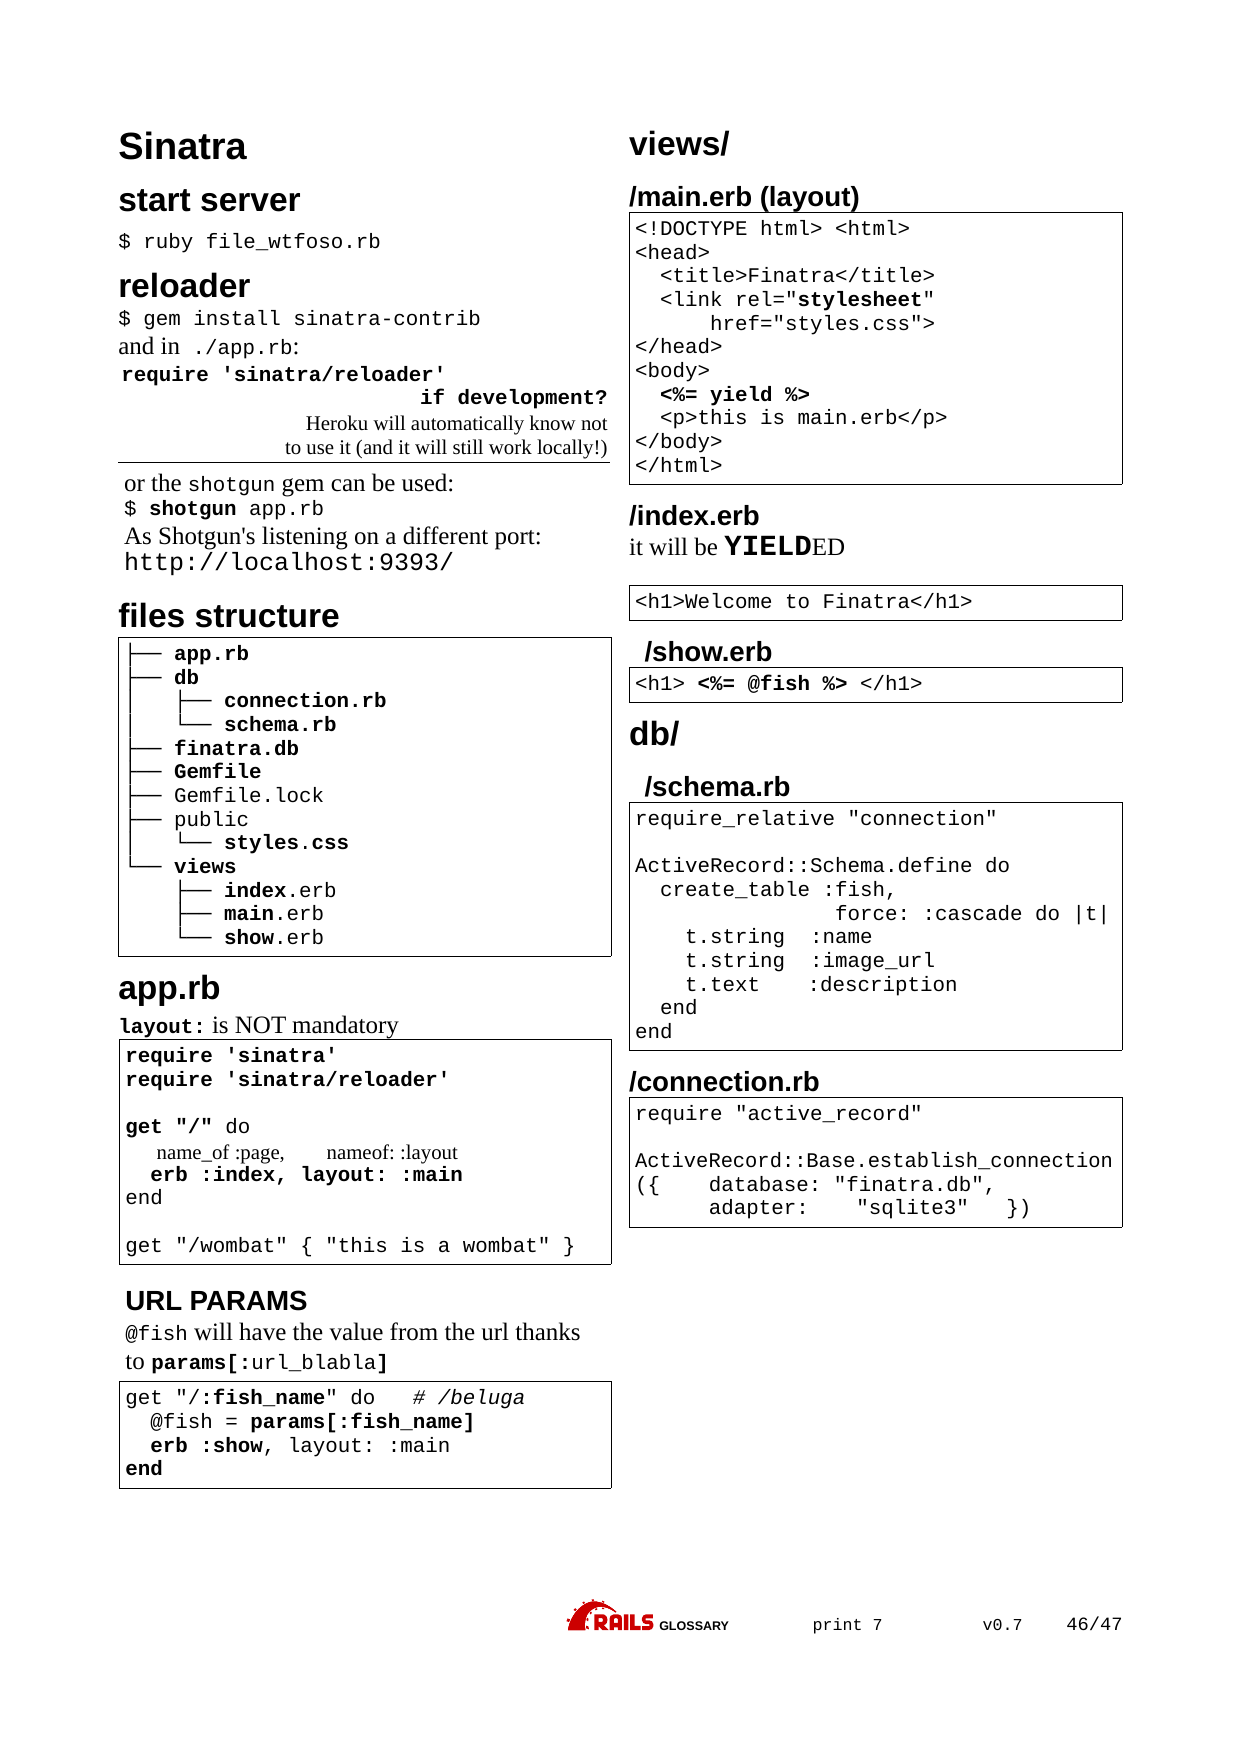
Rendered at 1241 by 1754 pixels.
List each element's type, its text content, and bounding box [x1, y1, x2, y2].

table_header require 'sinatra/reloader' if development? Heroku will automatically know not to use it (and it will still work locally!) [118, 361, 610, 462]
text layout: is NOT mandatory [118, 1010, 611, 1039]
table_cell get "/:fish_name" do # /beluga @fish = params[:fish_name] erb :show, layout: :main end [120, 1382, 611, 1488]
subtitle /connection.rb [629, 1065, 1122, 1097]
text $ ruby file_wtfoso.rb [118, 231, 611, 254]
table_cell or the shotgun gem can be used: $ shotgun app.rb As Shotgun's listening on a different port: http://localhost:9393/ [118, 463, 610, 584]
table_header <h1> <%= @fish %> </h1> [630, 668, 1122, 702]
text it will be YIELDED [629, 531, 1122, 564]
table_cell URL PARAMS @fish will have the value from the url thanks to params[:url_blabla] [120, 1265, 611, 1381]
subtitle /main.erb (layout) [629, 180, 1122, 212]
subtitle reloader [118, 266, 611, 305]
table_header require "active_record" ActiveRecord::Base.establish_connection({ database: "finatra.db", adapter: "sqlite3" }) [630, 1098, 1122, 1227]
table_header ├── app.rb ├── db │ ├── connection.rb │ └── schema.rb ├── finatra.db ├── Gemfile ├── Gemfile.lock ├── public │ └── styles.css └── views ├── index.erb ├── main.erb └── show.erb [119, 638, 611, 956]
text and in ./app.rb: [118, 331, 611, 361]
subtitle start server [118, 179, 611, 218]
subtitle db/ [629, 714, 1122, 753]
table_header <h1>Welcome to Finatra</h1> [630, 586, 1122, 620]
subtitle /show.erb [629, 635, 1122, 667]
subtitle files structure [118, 596, 611, 634]
subtitle /schema.rb [629, 770, 1122, 802]
table_header require_relative "connection" ActiveRecord::Schema.define do create_table :fish, force: :cascade do |t| t.string :name t.string :image_url t.text :description end end [630, 803, 1122, 1050]
subtitle views/ [629, 124, 1122, 163]
table_header <!DOCTYPE html> <html> <head> <title>Finatra</title> <link rel="stylesheet" href="styles.css"> </head> <body> <%= yield %> <p>this is main.erb</p> </body> </html> [630, 213, 1122, 484]
subtitle app.rb [118, 968, 611, 1007]
table_header require 'sinatra' require 'sinatra/reloader' get "/" do name_of :page, nameof: :layout erb :index, layout: :main end get "/wombat" { "this is a wombat" } [120, 1040, 611, 1264]
text $ gem install sinatra-contrib [118, 308, 611, 331]
subtitle Sinatra [118, 124, 611, 168]
subtitle /index.erb [629, 499, 1122, 531]
